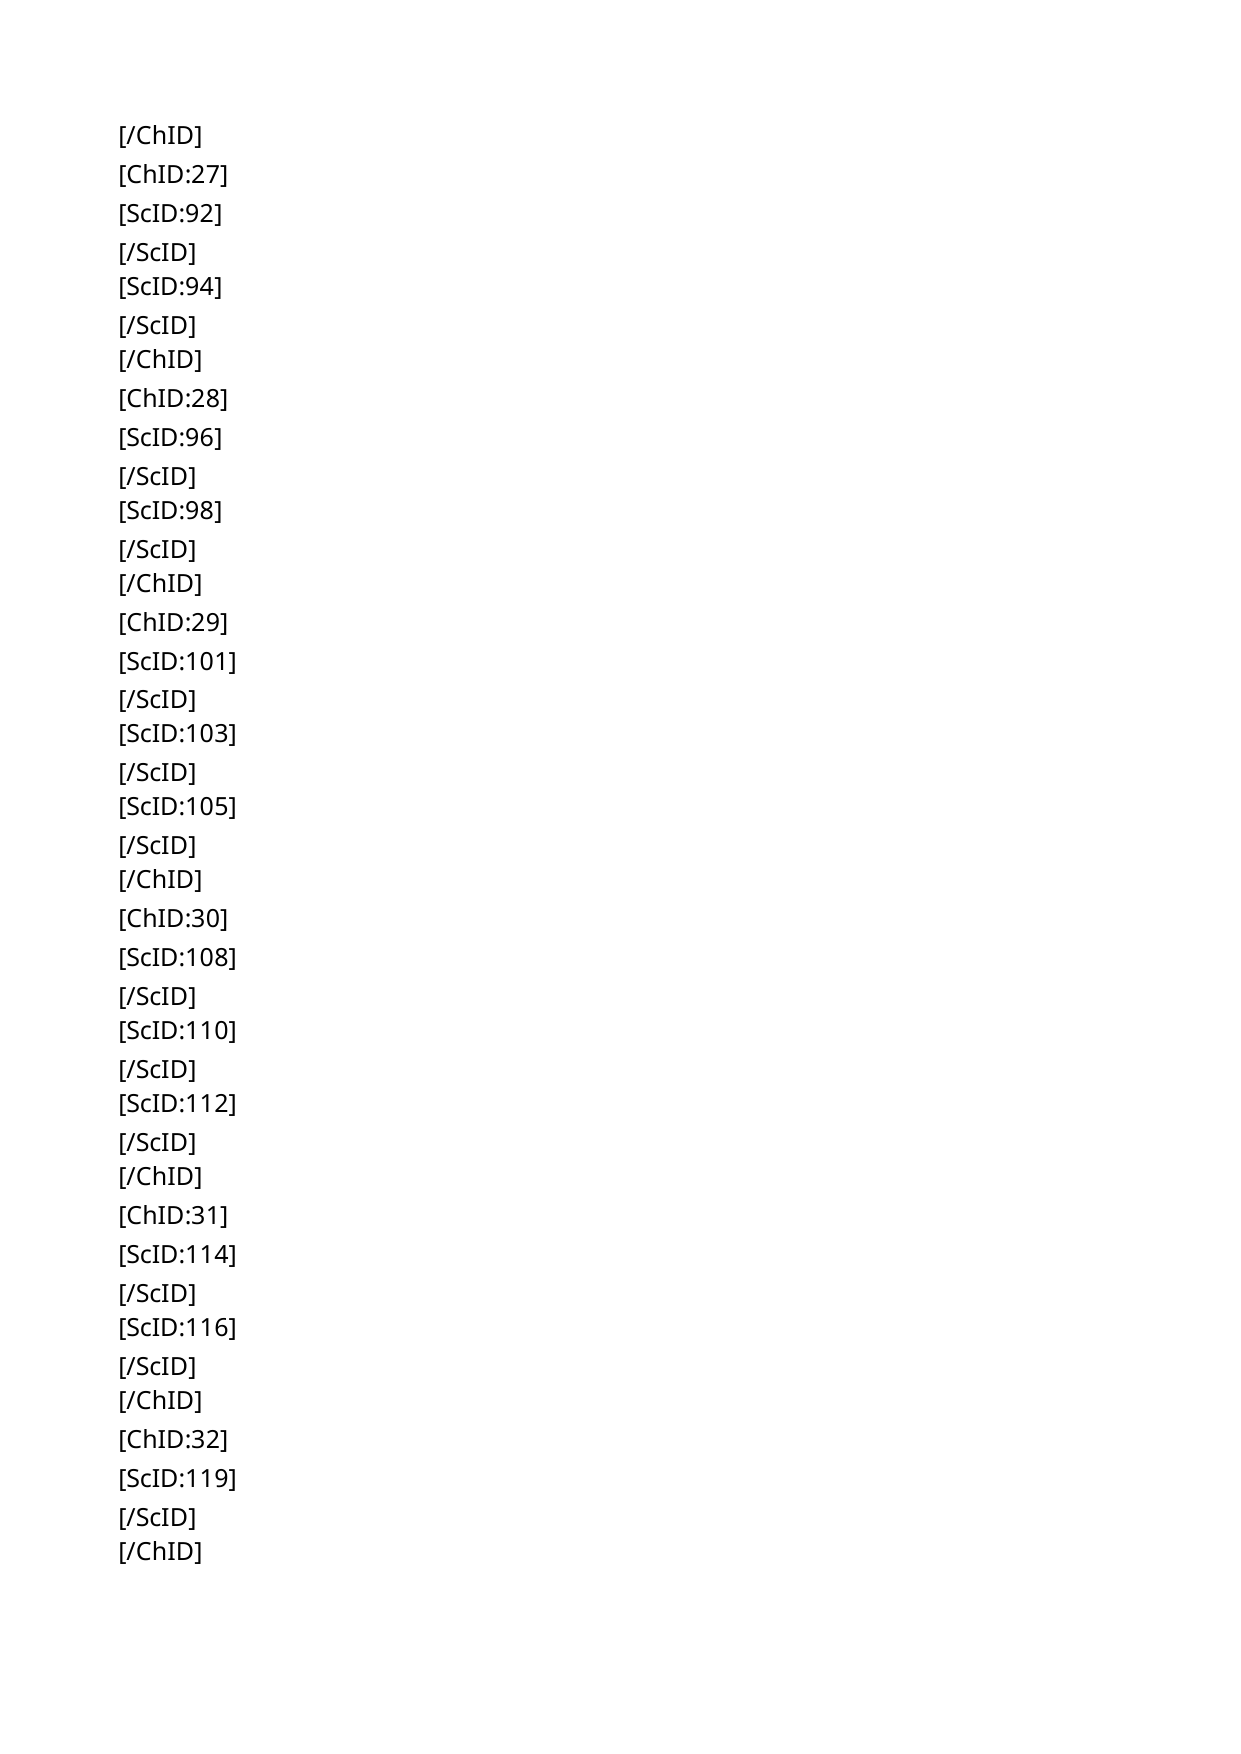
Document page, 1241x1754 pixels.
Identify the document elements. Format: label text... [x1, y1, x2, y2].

text [ScID:114] [118, 1237, 1122, 1271]
text [/ScID] [118, 755, 1122, 789]
text [/ScID] [118, 1052, 1122, 1086]
text [/ScID] [118, 682, 1122, 716]
text [ChID:31] [118, 1198, 1122, 1232]
text [/ChID] [118, 566, 1122, 599]
text [ScID:103] [118, 716, 1122, 750]
text [/ScID] [118, 235, 1122, 269]
text [/ChID] [118, 862, 1122, 896]
text [ChID:29] [118, 604, 1122, 638]
text [ScID:119] [118, 1461, 1122, 1494]
text [ScID:108] [118, 940, 1122, 974]
text [ScID:96] [118, 420, 1122, 454]
text [/ChID] [118, 342, 1122, 376]
text [/ScID] [118, 308, 1122, 342]
text [/ChID] [118, 1533, 1122, 1567]
text [ChID:32] [118, 1422, 1122, 1456]
text [ScID:92] [118, 196, 1122, 230]
text [ScID:105] [118, 789, 1122, 823]
text [ScID:101] [118, 643, 1122, 677]
text [ChID:30] [118, 901, 1122, 935]
text [/ScID] [118, 532, 1122, 566]
text [ScID:112] [118, 1086, 1122, 1120]
text [/ScID] [118, 1349, 1122, 1383]
text [ScID:98] [118, 493, 1122, 527]
text [/ChID] [118, 1159, 1122, 1193]
text [/ScID] [118, 1499, 1122, 1533]
text [ScID:94] [118, 269, 1122, 303]
text [/ChID] [118, 1383, 1122, 1417]
text [/ScID] [118, 828, 1122, 862]
text [ScID:110] [118, 1013, 1122, 1047]
text [/ChID] [118, 118, 1122, 152]
text [/ScID] [118, 979, 1122, 1013]
text [ChID:28] [118, 381, 1122, 415]
text [/ScID] [118, 1125, 1122, 1159]
text [ScID:116] [118, 1310, 1122, 1344]
text [/ScID] [118, 1276, 1122, 1310]
text [ChID:27] [118, 157, 1122, 191]
text [/ScID] [118, 459, 1122, 493]
